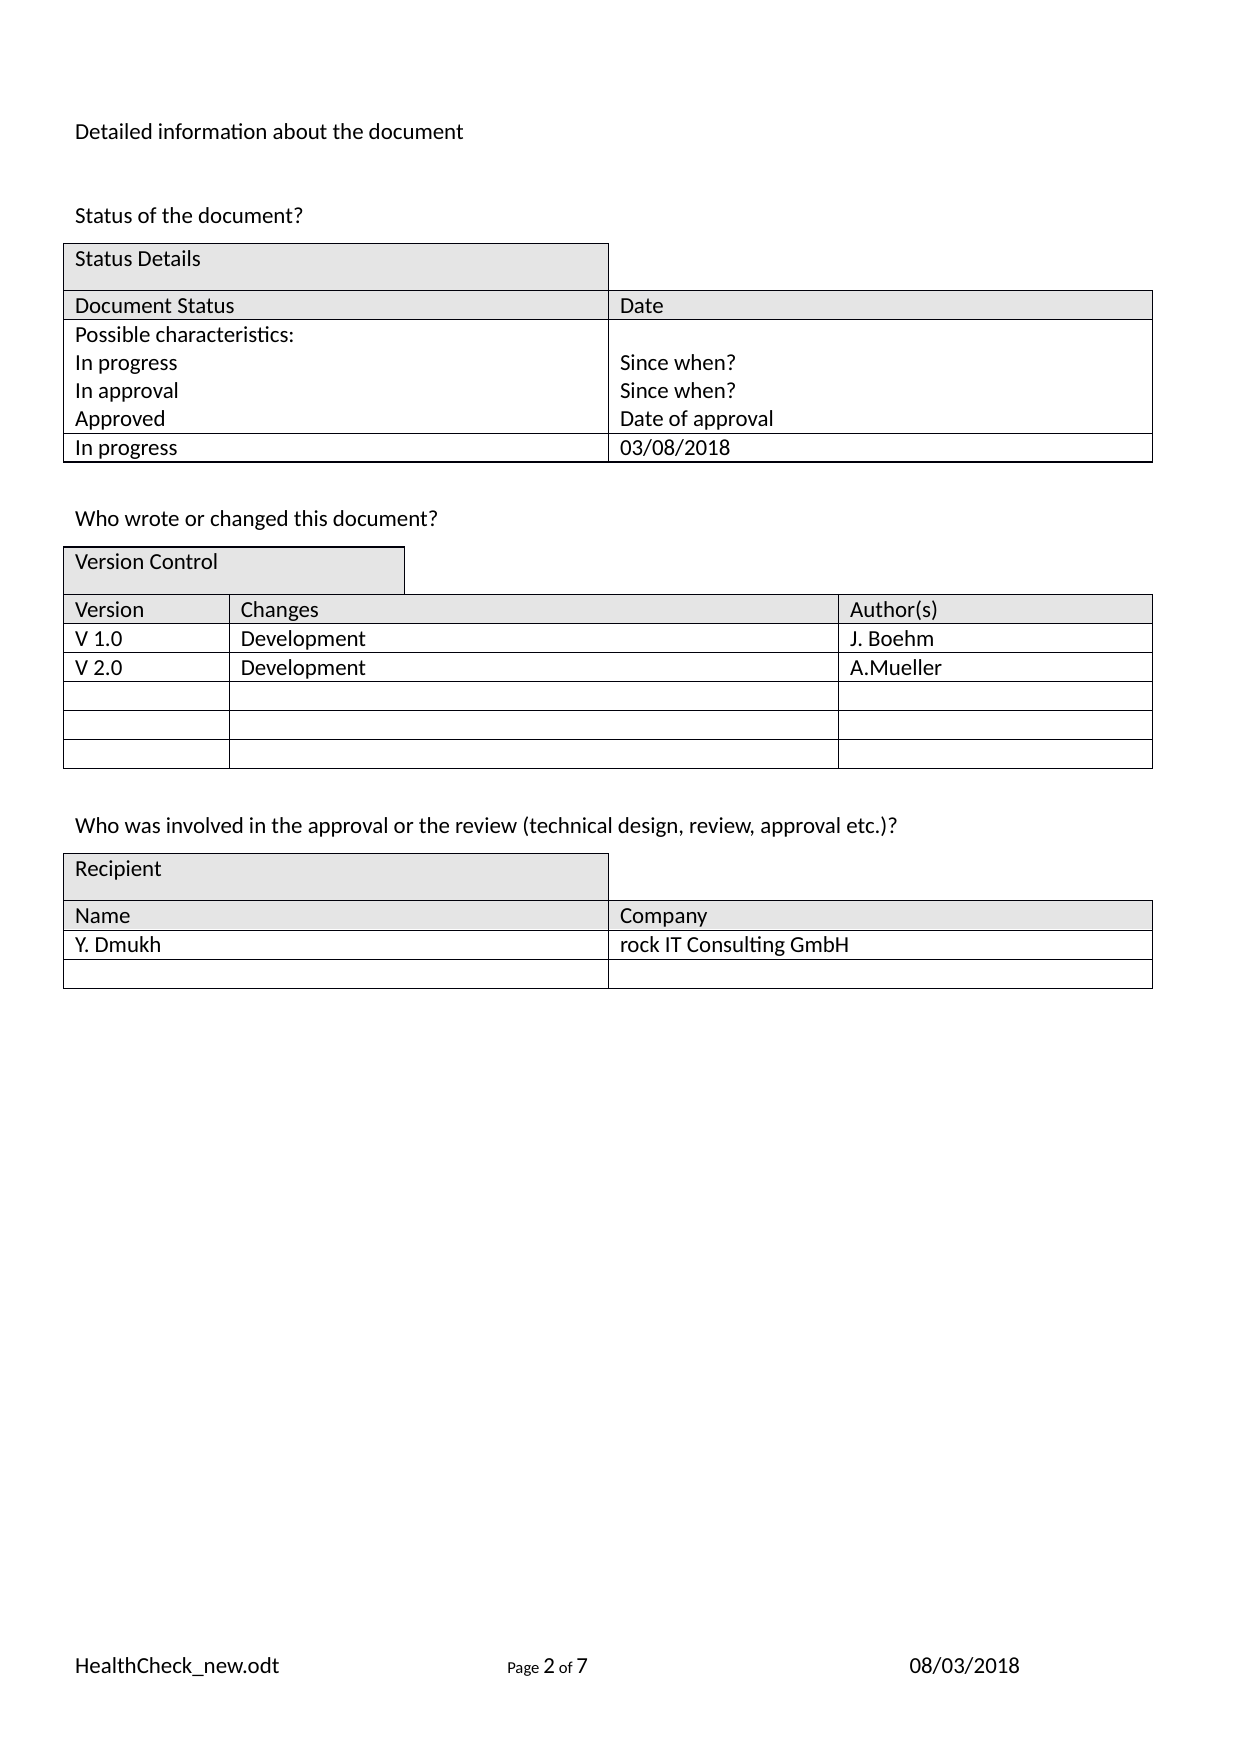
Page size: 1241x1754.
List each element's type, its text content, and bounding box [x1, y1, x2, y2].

table_cell rock IT Consulting GmbH [609, 931, 1152, 958]
table_cell [64, 740, 229, 768]
table_cell A.Mueller [839, 653, 1152, 681]
table_cell In progress [64, 434, 608, 461]
table_cell Document Status [64, 291, 608, 319]
table_cell J. Boehm [839, 624, 1152, 652]
table_cell Development [230, 653, 838, 681]
table_cell V 1.0 [64, 624, 229, 652]
table_cell Development [230, 624, 838, 652]
table_cell Since when? Since when? Date of approval [609, 320, 1152, 432]
table_cell Date [609, 291, 1152, 319]
table_cell [230, 740, 838, 768]
table_cell Company [609, 901, 1152, 929]
table_header Version Control [64, 548, 404, 594]
text Who was involved in the approval or the review (technical design, review, approval etc.)? [75, 811, 1165, 839]
table_cell Author(s) [839, 595, 1152, 623]
table_cell [609, 960, 1152, 988]
table_cell [64, 960, 608, 988]
text Who wrote or changed this document? [75, 504, 1165, 532]
table_cell [839, 711, 1152, 739]
table_cell Changes [230, 595, 838, 623]
table_cell Name [64, 901, 608, 929]
table_cell Y. Dmukh [64, 931, 608, 958]
table_header Status Details [64, 244, 608, 290]
table_cell [839, 682, 1152, 710]
table_cell [64, 682, 229, 710]
text Detailed information about the document [75, 117, 1165, 145]
table_cell 03/08/2018 [609, 434, 1152, 461]
table_cell V 2.0 [64, 653, 229, 681]
table_cell [230, 711, 838, 739]
table_header Recipient [64, 854, 608, 900]
table_cell [839, 740, 1152, 768]
table_header [609, 243, 1153, 290]
table_cell Version [64, 595, 229, 623]
table_cell Possible characteristics: In progress In approval Approved [64, 320, 608, 432]
table_header [609, 853, 1153, 900]
table_cell [64, 711, 229, 739]
text Status of the document? [75, 201, 1165, 229]
table_header [405, 546, 1153, 594]
table_cell [230, 682, 838, 710]
